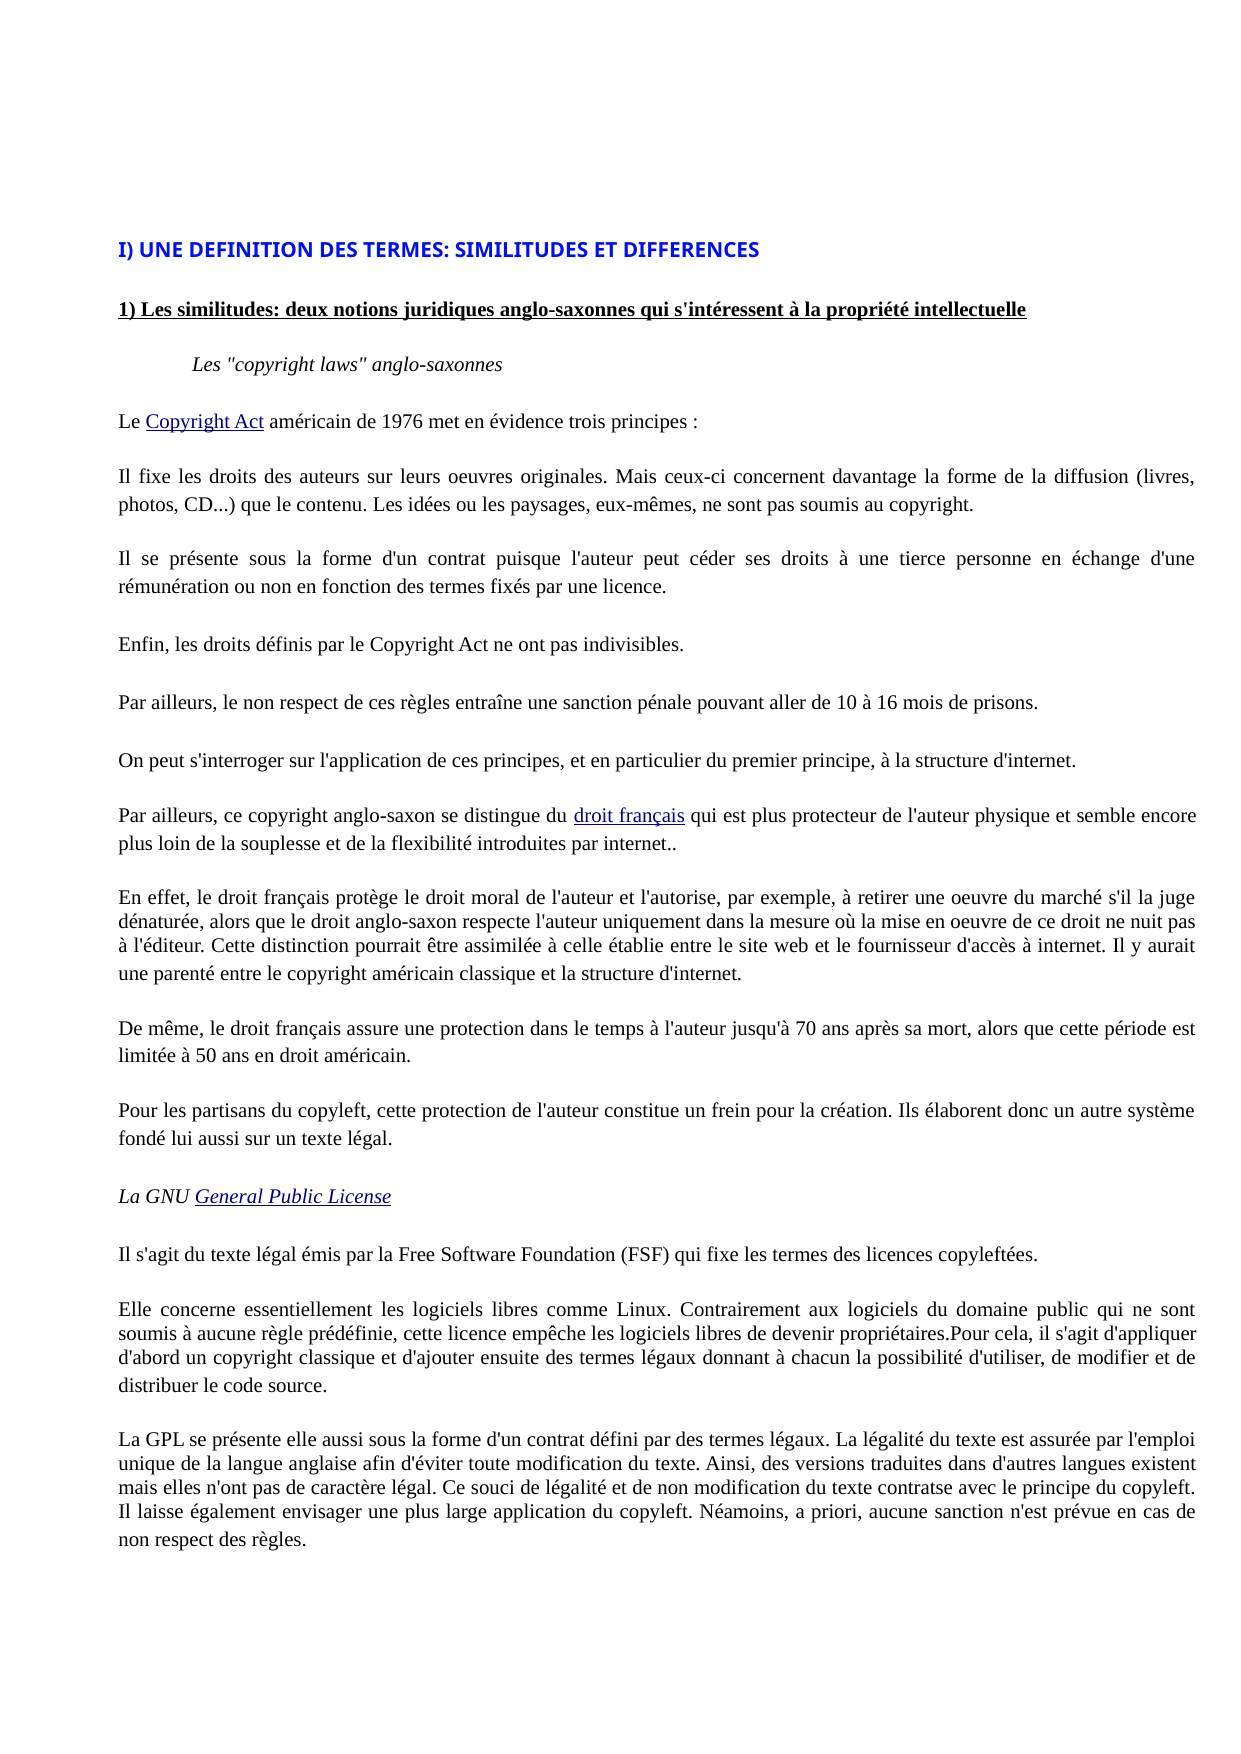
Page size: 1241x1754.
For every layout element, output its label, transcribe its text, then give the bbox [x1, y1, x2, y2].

table_header I) UNE DEFINITION DES TERMES: SIMILITUDES ET DIFFERENCES 1) Les similitudes: deux notions juridiques anglo-saxonnes qui s'intéressent à la propriété intellectuelle Les "copyright laws" anglo-saxonnes Le Copyright Act américain de 1976 met en évidence trois principes : Il fixe les droits des auteurs sur leurs oeuvres originales. Mais ceux-ci concernent davantage la forme de la diffusion (livres, photos, CD...) que le contenu. Les idées ou les paysages, eux-mêmes, ne sont pas soumis au copyright. Il se présente sous la forme d'un contrat puisque l'auteur peut céder ses droits à une tierce personne en échange d'une rémunération ou non en fonction des termes fixés par une licence. Enfin, les droits définis par le Copyright Act ne ont pas indivisibles. Par ailleurs, le non respect de ces règles entraîne une sanction pénale pouvant aller de 10 à 16 mois de prisons. On peut s'interroger sur l'application de ces principes, et en particulier du premier principe, à la structure d'internet. Par ailleurs, ce copyright anglo-saxon se distingue du droit français qui est plus protecteur de l'auteur physique et semble encore plus loin de la souplesse et de la flexibilité introduites par internet.. En effet, le droit français protège le droit moral de l'auteur et l'autorise, par exemple, à retirer une oeuvre du marché s'il la juge dénaturée, alors que le droit anglo-saxon respecte l'auteur uniquement dans la mesure où la mise en oeuvre de ce droit ne nuit pas à l'éditeur. Cette distinction pourrait être assimilée à celle établie entre le site web et le fournisseur d'accès à internet. Il y aurait une parenté entre le copyright américain classique et la structure d'internet. De même, le droit français assure une protection dans le temps à l'auteur jusqu'à 70 ans après sa mort, alors que cette période est limitée à 50 ans en droit américain. Pour les partisans du copyleft, cette protection de l'auteur constitue un frein pour la création. Ils élaborent donc un autre système fondé lui aussi sur un texte légal. La GNU General Public License Il s'agit du texte légal émis par la Free Software Foundation (FSF) qui fixe les termes des licences copyleftées. Elle concerne essentiellement les logiciels libres comme Linux. Contrairement aux logiciels du domaine public qui ne sont soumis à aucune règle prédéfinie, cette licence empêche les logiciels libres de devenir propriétaires.Pour cela, il s'agit d'appliquer d'abord un copyright classique et d'ajouter ensuite des termes légaux donnant à chacun la possibilité d'utiliser, de modifier et de distribuer le code source. La GPL se présente elle aussi sous la forme d'un contrat défini par des termes légaux. La légalité du texte est assurée par l'emploi unique de la langue anglaise afin d'éviter toute modification du texte. Ainsi, des versions traduites dans d'autres langues existent mais elles n'ont pas de caractère légal. Ce souci de légalité et de non modification du texte contratse avec le principe du copyleft. Il laisse également envisager une plus large application du copyleft. Néamoins, a priori, aucune sanction n'est prévue en cas de non respect des règles. [118, 118, 1198, 1581]
